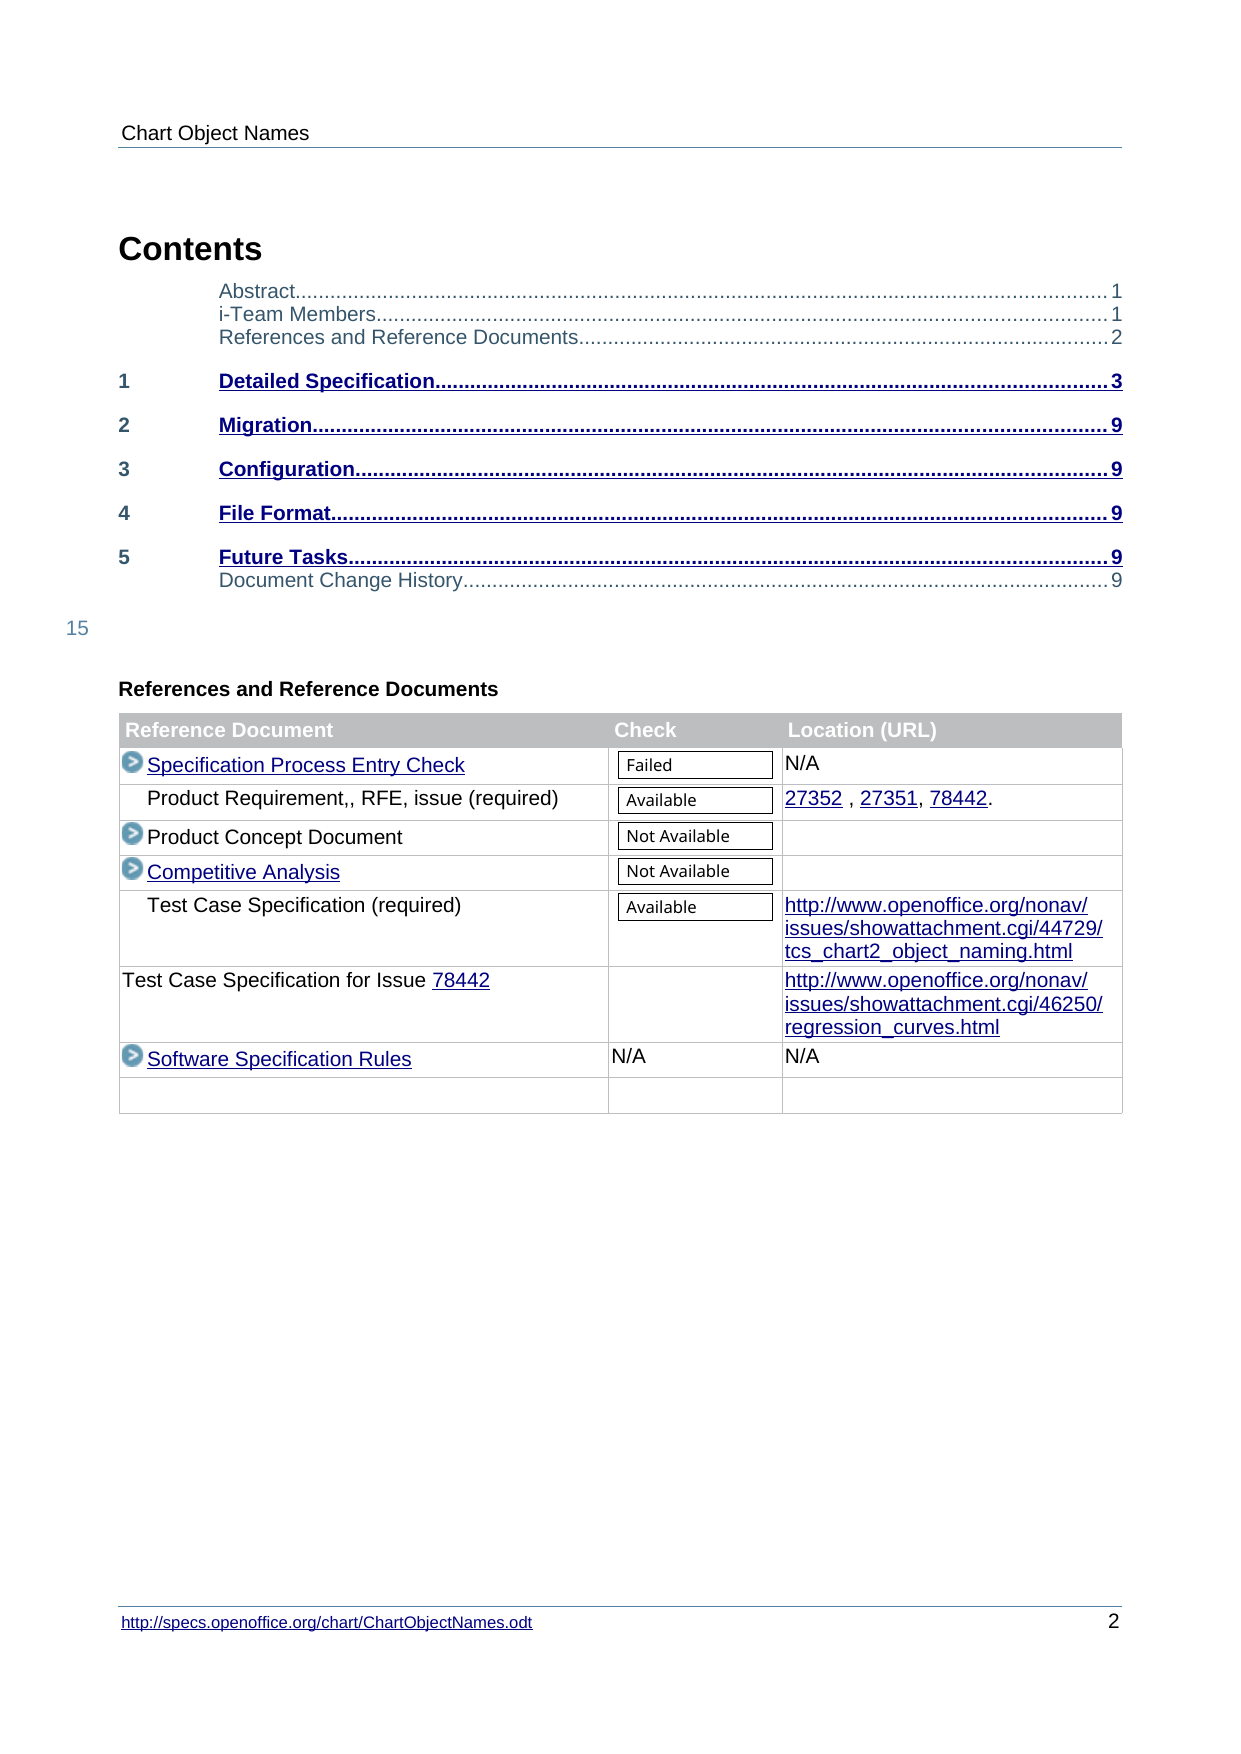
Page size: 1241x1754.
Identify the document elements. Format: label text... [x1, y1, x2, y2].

table_cell http://www.openoffice.org/nonav/issues/showattachment.cgi/46250/regression_curves.html [783, 967, 1122, 1042]
table_cell [783, 856, 1122, 890]
table_header Location (URL) [783, 713, 1122, 748]
subtitle Contents [118, 230, 1122, 267]
table_cell [609, 891, 782, 966]
picture [121, 751, 147, 773]
table_cell Software Specification Rules [120, 1043, 608, 1077]
table_cell N/A [783, 748, 1122, 784]
table_cell [783, 1078, 1122, 1112]
text 2 Migration 9 [118, 414, 1122, 437]
text Abstract 1 [118, 279, 1122, 303]
table_cell [783, 821, 1122, 855]
table_header Check [609, 713, 782, 748]
table_cell Specification Process Entry Check [120, 748, 608, 784]
picture [121, 857, 147, 880]
table_cell [609, 748, 782, 784]
text 1 Detailed Specification 3 [118, 370, 1122, 393]
text Document Change History 9 [118, 568, 1122, 592]
picture [121, 822, 147, 845]
table_cell [609, 967, 782, 1042]
table_cell Competitive Analysis [120, 856, 608, 890]
table_cell Test Case Specification (required) [120, 891, 608, 966]
table_cell Product Requirement,, RFE, issue (required) [120, 785, 608, 819]
table_cell [609, 856, 782, 890]
text References and Reference Documents 2 [118, 326, 1122, 349]
table_cell [609, 1078, 782, 1112]
table_cell Product Concept Document [120, 821, 608, 855]
table_cell [609, 785, 782, 819]
table_header Reference Document [119, 713, 608, 748]
table_cell Test Case Specification for Issue 78442 [120, 967, 608, 1042]
table_cell N/A [783, 1043, 1122, 1077]
text 4 File Format 9 [118, 501, 1122, 524]
table_cell http://www.openoffice.org/nonav/issues/showattachment.cgi/44729/tcs_chart2_object_naming.html [783, 891, 1122, 966]
picture [121, 1044, 147, 1067]
table_cell <Other, e.g. references to related specs> [120, 1078, 608, 1112]
table_cell N/A [609, 1043, 782, 1077]
table_cell [609, 821, 782, 855]
text i-Team Members 1 [118, 303, 1122, 326]
text 5 Future Tasks 9 [118, 545, 1122, 568]
table_cell 27352 , 27351, 78442. [783, 785, 1122, 819]
subtitle References and Reference Documents [118, 677, 1122, 701]
text 3 Configuration 9 [118, 457, 1122, 481]
